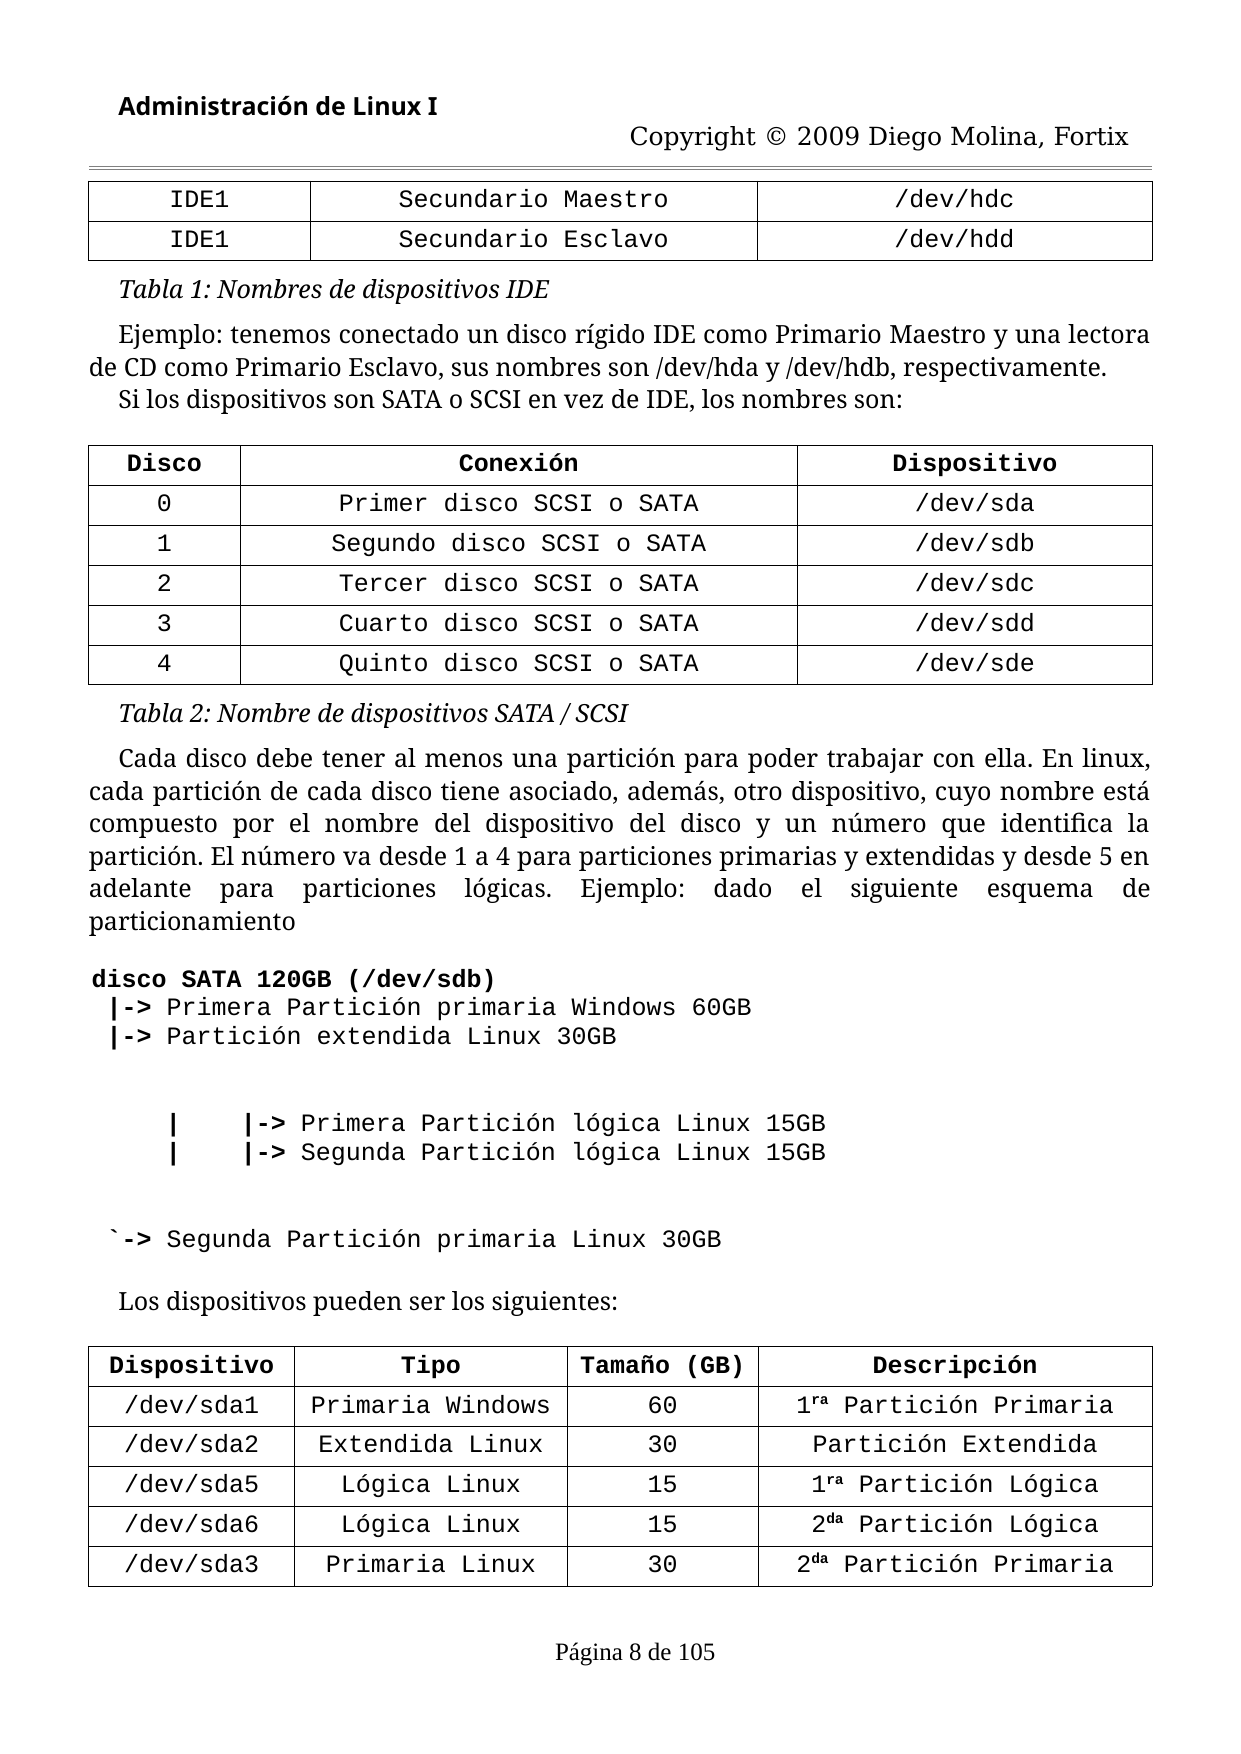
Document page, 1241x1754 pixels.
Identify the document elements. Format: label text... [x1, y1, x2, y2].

text Tabla 1: Nombres de dispositivos IDE [88, 273, 1152, 306]
table_cell Primer disco SCSI o SATA [241, 486, 797, 525]
text Cada disco debe tener al menos una partición para poder trabajar con ella. En linux, cada partición de cada disco tiene asociado, además, otro dispositivo, cuyo nombre está compuesto por el nombre del dispositivo del disco y un número que identifica la partición. El número va desde 1 a 4 para particiones primarias y extendidas y desde 5 en adelante para particiones lógicas. Ejemplo: dado el siguiente esquema de particionamiento [88, 742, 1152, 937]
table_cell /dev/sde [798, 646, 1152, 684]
table_cell 3 [89, 606, 240, 644]
table_cell /dev/sda2 [89, 1427, 294, 1466]
table_header Conexión [241, 446, 797, 485]
table_cell Partición Extendida [759, 1427, 1152, 1466]
table_cell 2 [89, 566, 240, 604]
table_cell Segundo disco SCSI o SATA [241, 526, 797, 565]
table_cell /dev/sda1 [89, 1387, 294, 1426]
table_cell /dev/sdd [798, 606, 1152, 644]
table_cell 60 [568, 1387, 758, 1426]
table_cell /dev/sda3 [89, 1547, 294, 1586]
table_cell 1 [89, 526, 240, 565]
text Tabla 2: Nombre de dispositivos SATA / SCSI [88, 697, 1152, 729]
text | |-> Primera Partición lógica Linux 15GB [148, 1082, 1152, 1109]
text Si los dispositivos son SATA o SCSI en vez de IDE, los nombres son: [88, 383, 1152, 416]
table_cell 15 [568, 1507, 758, 1546]
table_cell 1ra Partición Lógica [759, 1467, 1152, 1506]
text |-> Primera Partición primaria Windows 60GB [88, 965, 1152, 994]
table_cell Quinto disco SCSI o SATA [241, 646, 797, 684]
table_cell /dev/sda [798, 486, 1152, 525]
table_cell /dev/sdc [798, 566, 1152, 604]
text |-> Partición extendida Linux 30GB [88, 994, 1152, 1081]
text `-> Segunda Partición primaria Linux 30GB [88, 1198, 1152, 1284]
table_cell IDE1 [89, 222, 310, 260]
table_cell 15 [568, 1467, 758, 1506]
table_cell Secundario Maestro [311, 182, 757, 221]
table_cell /dev/hdd [758, 222, 1152, 260]
table_cell 30 [568, 1427, 758, 1466]
table_cell 2da Partición Primaria [759, 1547, 1152, 1586]
table_header Descripción [759, 1347, 1152, 1386]
table_cell /dev/sda6 [89, 1507, 294, 1546]
table_cell IDE1 [89, 182, 310, 221]
text Los dispositivos pueden ser los siguientes: [88, 1284, 1152, 1317]
table_cell Lógica Linux [295, 1507, 567, 1546]
table_cell Primaria Windows [295, 1387, 567, 1426]
table_cell Extendida Linux [295, 1427, 567, 1466]
table_header Disco [89, 446, 240, 485]
table_cell 1ra Partición Primaria [759, 1387, 1152, 1426]
table_cell 0 [89, 486, 240, 525]
text Ejemplo: tenemos conectado un disco rígido IDE como Primario Maestro y una lectora de CD como Primario Esclavo, sus nombres son /dev/hda y /dev/hdb, respectivamente. [88, 318, 1152, 383]
table_cell 30 [568, 1547, 758, 1586]
table_cell Primaria Linux [295, 1547, 567, 1586]
table_header Dispositivo [89, 1347, 294, 1386]
table_cell /dev/hdc [758, 182, 1152, 221]
table_cell Lógica Linux [295, 1467, 567, 1506]
text disco SATA 120GB (/dev/sdb) [88, 938, 1152, 965]
table_header Tipo [295, 1347, 567, 1386]
table_cell Cuarto disco SCSI o SATA [241, 606, 797, 644]
table_header Dispositivo [798, 446, 1152, 485]
table_cell Secundario Esclavo [311, 222, 757, 260]
table_cell 4 [89, 646, 240, 684]
table_cell /dev/sda5 [89, 1467, 294, 1506]
table_cell 2da Partición Lógica [759, 1507, 1152, 1546]
table_header Tamaño (GB) [568, 1347, 758, 1386]
table_cell /dev/sdb [798, 526, 1152, 565]
table_cell Tercer disco SCSI o SATA [241, 566, 797, 604]
text | |-> Segunda Partición lógica Linux 15GB [148, 1109, 1152, 1197]
